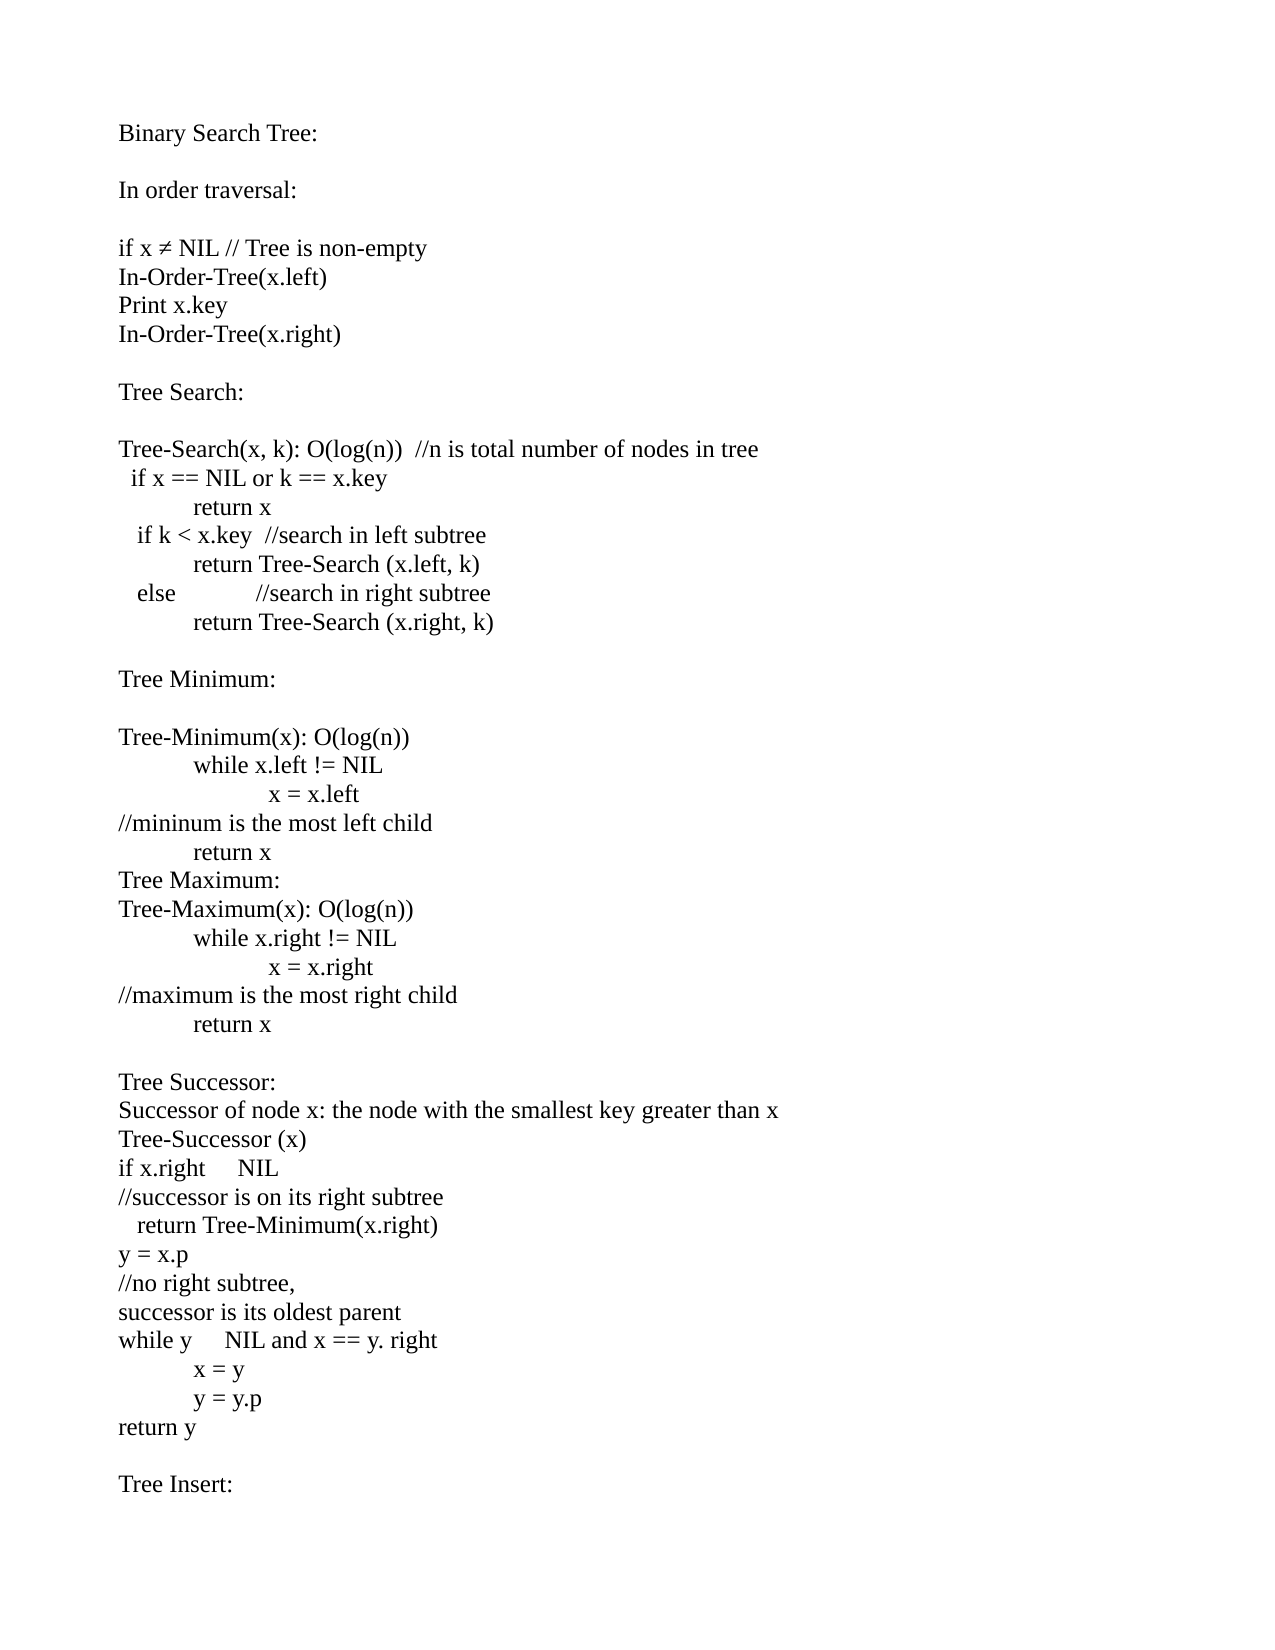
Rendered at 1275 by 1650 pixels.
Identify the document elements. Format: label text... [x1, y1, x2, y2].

title Tree Insert: [118, 1469, 1157, 1498]
title //no right subtree, [118, 1268, 1157, 1297]
title //mininum is the most left child [118, 808, 1157, 837]
title //maximum is the most right child [118, 981, 1157, 1009]
title successor is its oldest parent [118, 1297, 1157, 1326]
title if x.right  NIL [118, 1153, 1157, 1182]
title return Tree-Search (x.left, k) [118, 549, 1157, 578]
title Tree-Search(x, k): O(log(n)) //n is total number of nodes in tree [118, 434, 1157, 463]
text Tree Minimum: [118, 664, 1157, 693]
title return y [118, 1412, 1157, 1441]
title x = x.right [118, 952, 1157, 981]
title x = y [118, 1354, 1157, 1383]
title Tree Maximum: [118, 866, 1157, 894]
text Tree Search: [118, 377, 1157, 406]
title while y  NIL and x == y. right [118, 1326, 1157, 1354]
title In-Order-Tree(x.left) [118, 262, 1157, 291]
title if x == NIL or k == x.key [118, 463, 1157, 492]
title Print x.key [118, 291, 1157, 319]
title return Tree-Minimum(x.right) [118, 1211, 1157, 1239]
title return x [118, 492, 1157, 521]
title x = x.left [118, 779, 1157, 808]
title Successor of node x: the node with the smallest key greater than x [118, 1096, 1157, 1124]
title y = x.p [118, 1239, 1157, 1268]
title return x [118, 837, 1157, 866]
title while x.right != NIL [118, 923, 1157, 952]
title y = y.p [118, 1383, 1157, 1412]
text Tree Successor: [118, 1067, 1157, 1096]
title while x.left != NIL [118, 751, 1157, 779]
title In-Order-Tree(x.right) [118, 319, 1157, 348]
title return x [118, 1009, 1157, 1038]
title Tree-Minimum(x): O(log(n)) [118, 722, 1157, 751]
title //successor is on its right subtree [118, 1182, 1157, 1211]
text Binary Search Tree: [118, 118, 1157, 147]
title return Tree-Search (x.right, k) [118, 607, 1157, 636]
text In order traversal: [118, 176, 1157, 204]
title if k < x.key //search in left subtree [118, 521, 1157, 549]
title if x ≠ NIL // Tree is non-empty [118, 233, 1157, 262]
title else //search in right subtree [118, 578, 1157, 607]
title Tree-Maximum(x): O(log(n)) [118, 894, 1157, 923]
title Tree-Successor (x) [118, 1124, 1157, 1153]
